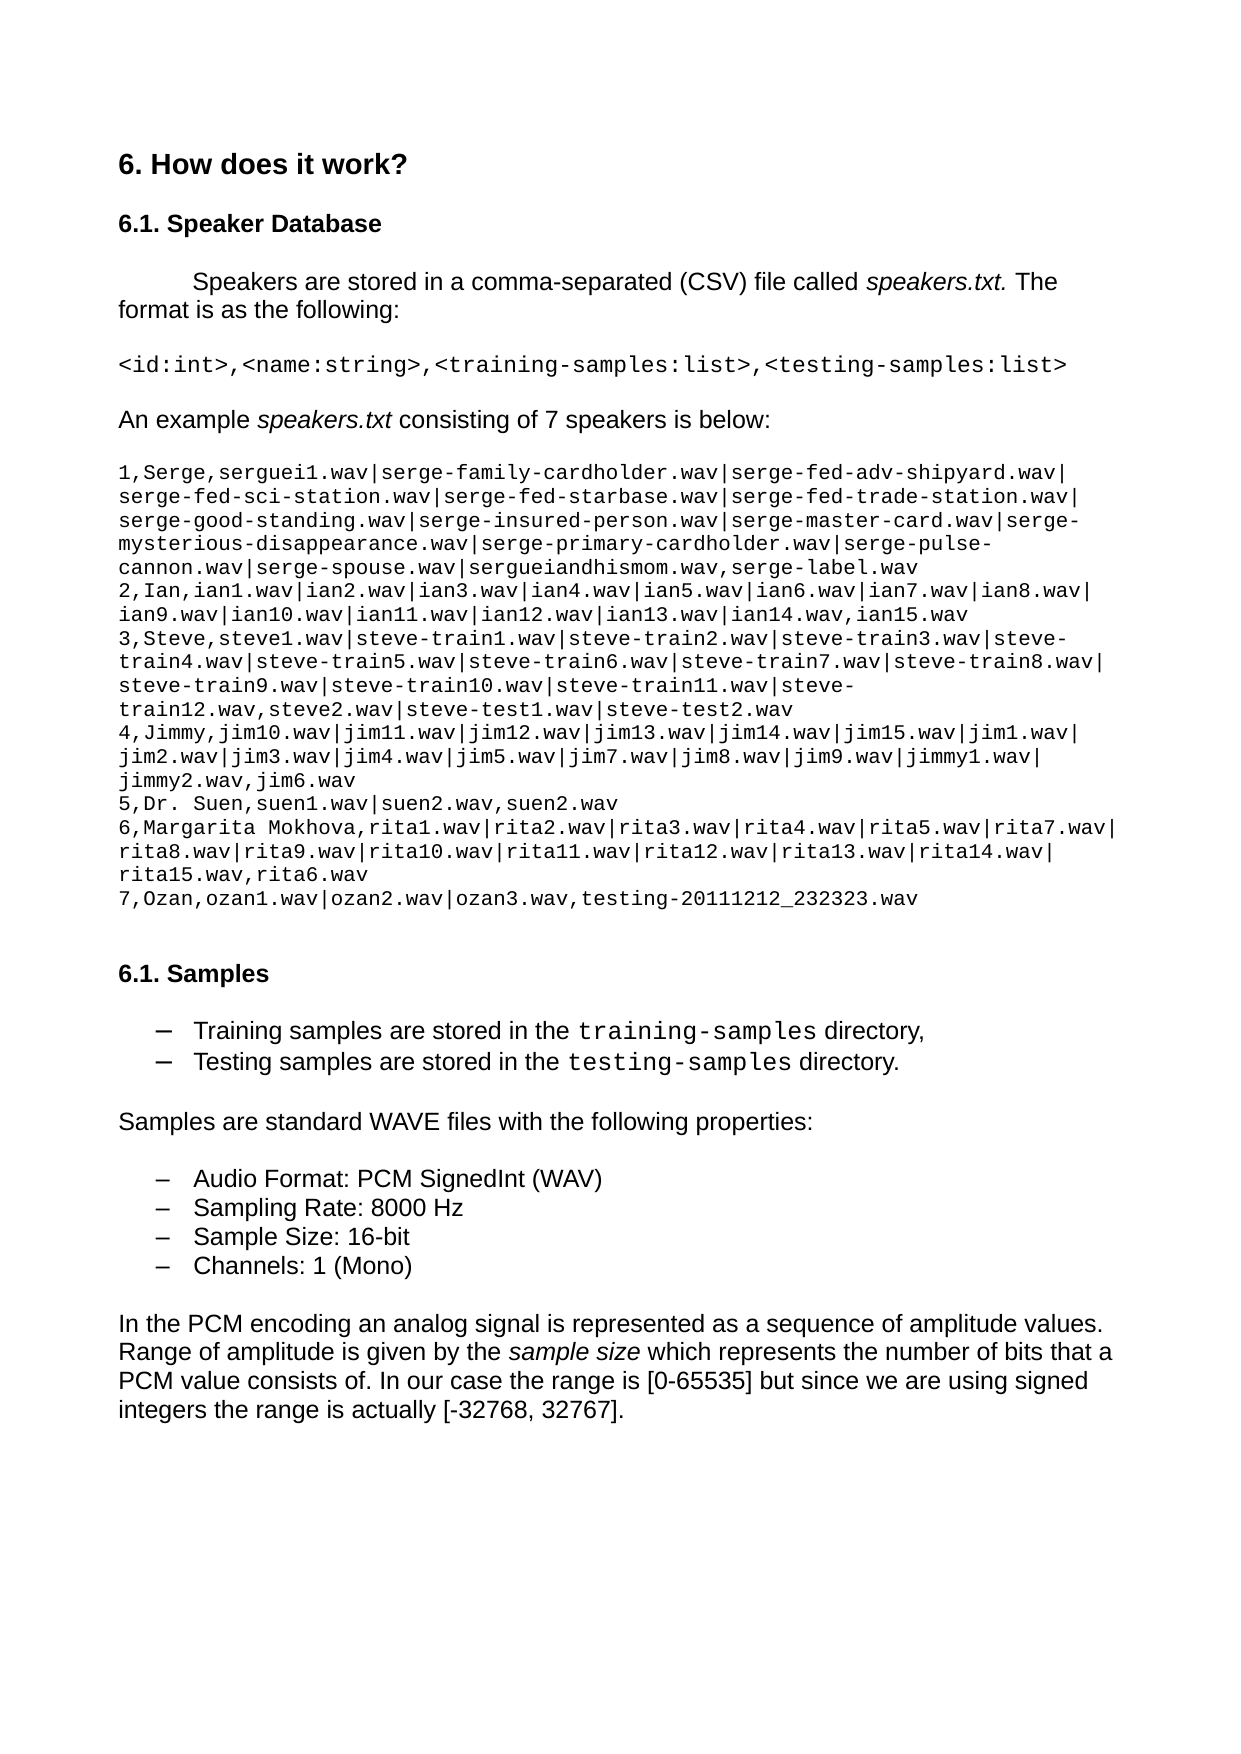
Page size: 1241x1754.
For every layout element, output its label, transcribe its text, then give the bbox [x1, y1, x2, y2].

list Training samples are stored in the training-samples directory, [156, 1016, 1122, 1047]
text 6. How does it work? [118, 147, 1122, 180]
text 6.1. Speaker Database [118, 209, 1122, 238]
list Channels: 1 (Mono) [156, 1251, 1122, 1280]
text An example speakers.txt consisting of 7 speakers is below: [118, 405, 1122, 433]
text Samples are standard WAVE files with the following properties: [118, 1107, 1122, 1136]
text 4,Jimmy,jim10.wav|jim11.wav|jim12.wav|jim13.wav|jim14.wav|jim15.wav|jim1.wav|jim2.wav|jim3.wav|jim4.wav|jim5.wav|jim7.wav|jim8.wav|jim9.wav|jimmy1.wav|jimmy2.wav,jim6.wav [118, 722, 1122, 793]
text In the PCM encoding an analog signal is represented as a sequence of amplitude values. Range of amplitude is given by the sample size which represents the number of bits that a PCM value consists of. In our case the range is [0-65535] but since we are using signed integers the range is actually [-32768, 32767]. [118, 1309, 1122, 1424]
text 1,Serge,serguei1.wav|serge-family-cardholder.wav|serge-fed-adv-shipyard.wav|serge-fed-sci-station.wav|serge-fed-starbase.wav|serge-fed-trade-station.wav|serge-good-standing.wav|serge-insured-person.wav|serge-master-card.wav|serge-mysterious-disappearance.wav|serge-primary-cardholder.wav|serge-pulse-cannon.wav|serge-spouse.wav|sergueiandhismom.wav,serge-label.wav [118, 462, 1122, 581]
text 2,Ian,ian1.wav|ian2.wav|ian3.wav|ian4.wav|ian5.wav|ian6.wav|ian7.wav|ian8.wav|ian9.wav|ian10.wav|ian11.wav|ian12.wav|ian13.wav|ian14.wav,ian15.wav [118, 581, 1122, 628]
list Testing samples are stored in the testing-samples directory. [156, 1047, 1122, 1078]
list Audio Format: PCM SignedInt (WAV) [156, 1164, 1122, 1193]
text 7,Ozan,ozan1.wav|ozan2.wav|ozan3.wav,testing-20111212_232323.wav [118, 888, 1122, 912]
text Speakers are stored in a comma-separated (CSV) file called speakers.txt. The format is as the following: [118, 267, 1122, 324]
list Sample Size: 16-bit [156, 1222, 1122, 1251]
text 6,Margarita Mokhova,rita1.wav|rita2.wav|rita3.wav|rita4.wav|rita5.wav|rita7.wav|rita8.wav|rita9.wav|rita10.wav|rita11.wav|rita12.wav|rita13.wav|rita14.wav|rita15.wav,rita6.wav [118, 817, 1122, 888]
text 6.1. Samples [118, 959, 1122, 988]
text <id:int>,<name:string>,<training-samples:list>,<testing-samples:list> [118, 353, 1122, 379]
list Sampling Rate: 8000 Hz [156, 1193, 1122, 1222]
text 5,Dr. Suen,suen1.wav|suen2.wav,suen2.wav [118, 793, 1122, 817]
text 3,Steve,steve1.wav|steve-train1.wav|steve-train2.wav|steve-train3.wav|steve-train4.wav|steve-train5.wav|steve-train6.wav|steve-train7.wav|steve-train8.wav|steve-train9.wav|steve-train10.wav|steve-train11.wav|steve-train12.wav,steve2.wav|steve-test1.wav|steve-test2.wav [118, 628, 1122, 722]
